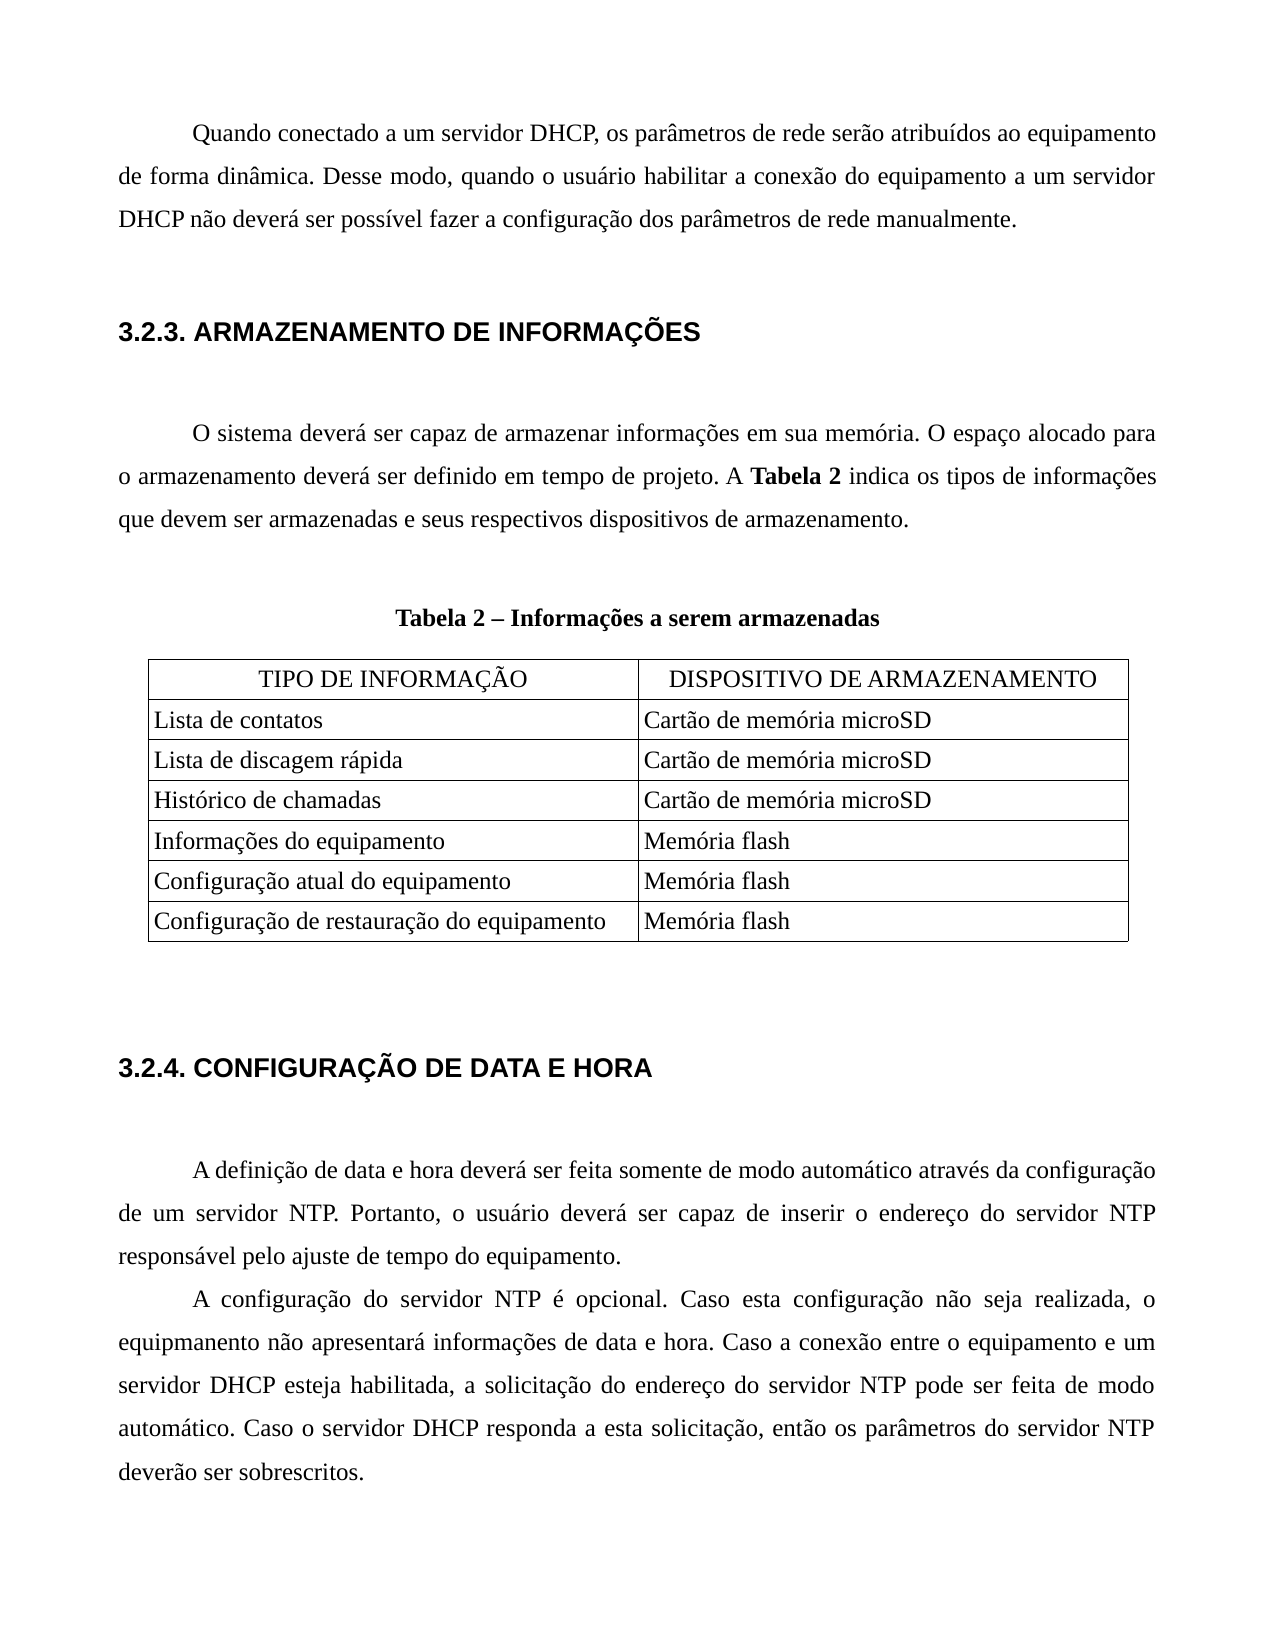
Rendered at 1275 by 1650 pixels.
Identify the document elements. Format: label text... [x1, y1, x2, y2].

table_header TIPO DE INFORMAÇÃO [149, 660, 638, 699]
table_cell Memória flash [639, 902, 1128, 941]
table_cell Informações do equipamento [149, 821, 638, 860]
table_cell Histórico de chamadas [149, 781, 638, 820]
table_cell Lista de contatos [149, 700, 638, 739]
text A configuração do servidor NTP é opcional. Caso esta configuração não seja realizada, o equipmanento não apresentará informações de data e hora. Caso a conexão entre o equipamento e um servidor DHCP esteja habilitada, a solicitação do endereço do servidor NTP pode ser feita de modo automático. Caso o servidor DHCP responda a esta solicitação, então os parâmetros do servidor NTP deverão ser sobrescritos. [118, 1284, 1157, 1485]
text A definição de data e hora deverá ser feita somente de modo automático através da configuração de um servidor NTP. Portanto, o usuário deverá ser capaz de inserir o endereço do servidor NTP responsável pelo ajuste de tempo do equipamento. [118, 1155, 1157, 1270]
table_cell Cartão de memória microSD [639, 781, 1128, 820]
table_cell Cartão de memória microSD [639, 700, 1128, 739]
table_cell Memória flash [639, 861, 1128, 901]
table_cell Cartão de memória microSD [639, 740, 1128, 780]
subtitle CONFIGURAÇÃO DE DATA E HORA [118, 1052, 1157, 1083]
text Tabela 2 – Informações a serem armazenadas [118, 603, 1157, 632]
subtitle ARMAZENAMENTO DE INFORMAÇÕES [118, 316, 1157, 347]
table_cell Lista de discagem rápida [149, 740, 638, 780]
text O sistema deverá ser capaz de armazenar informações em sua memória. O espaço alocado para o armazenamento deverá ser definido em tempo de projeto. A Tabela 2 indica os tipos de informações que devem ser armazenadas e seus respectivos dispositivos de armazenamento. [118, 418, 1157, 533]
table_cell Configuração de restauração do equipamento [149, 902, 638, 941]
text Quando conectado a um servidor DHCP, os parâmetros de rede serão atribuídos ao equipamento de forma dinâmica. Desse modo, quando o usuário habilitar a conexão do equipamento a um servidor DHCP não deverá ser possível fazer a configuração dos parâmetros de rede manualmente. [118, 118, 1157, 233]
table_cell Configuração atual do equipamento [149, 861, 638, 901]
table_cell Memória flash [639, 821, 1128, 860]
table_header DISPOSITIVO DE ARMAZENAMENTO [639, 660, 1128, 699]
